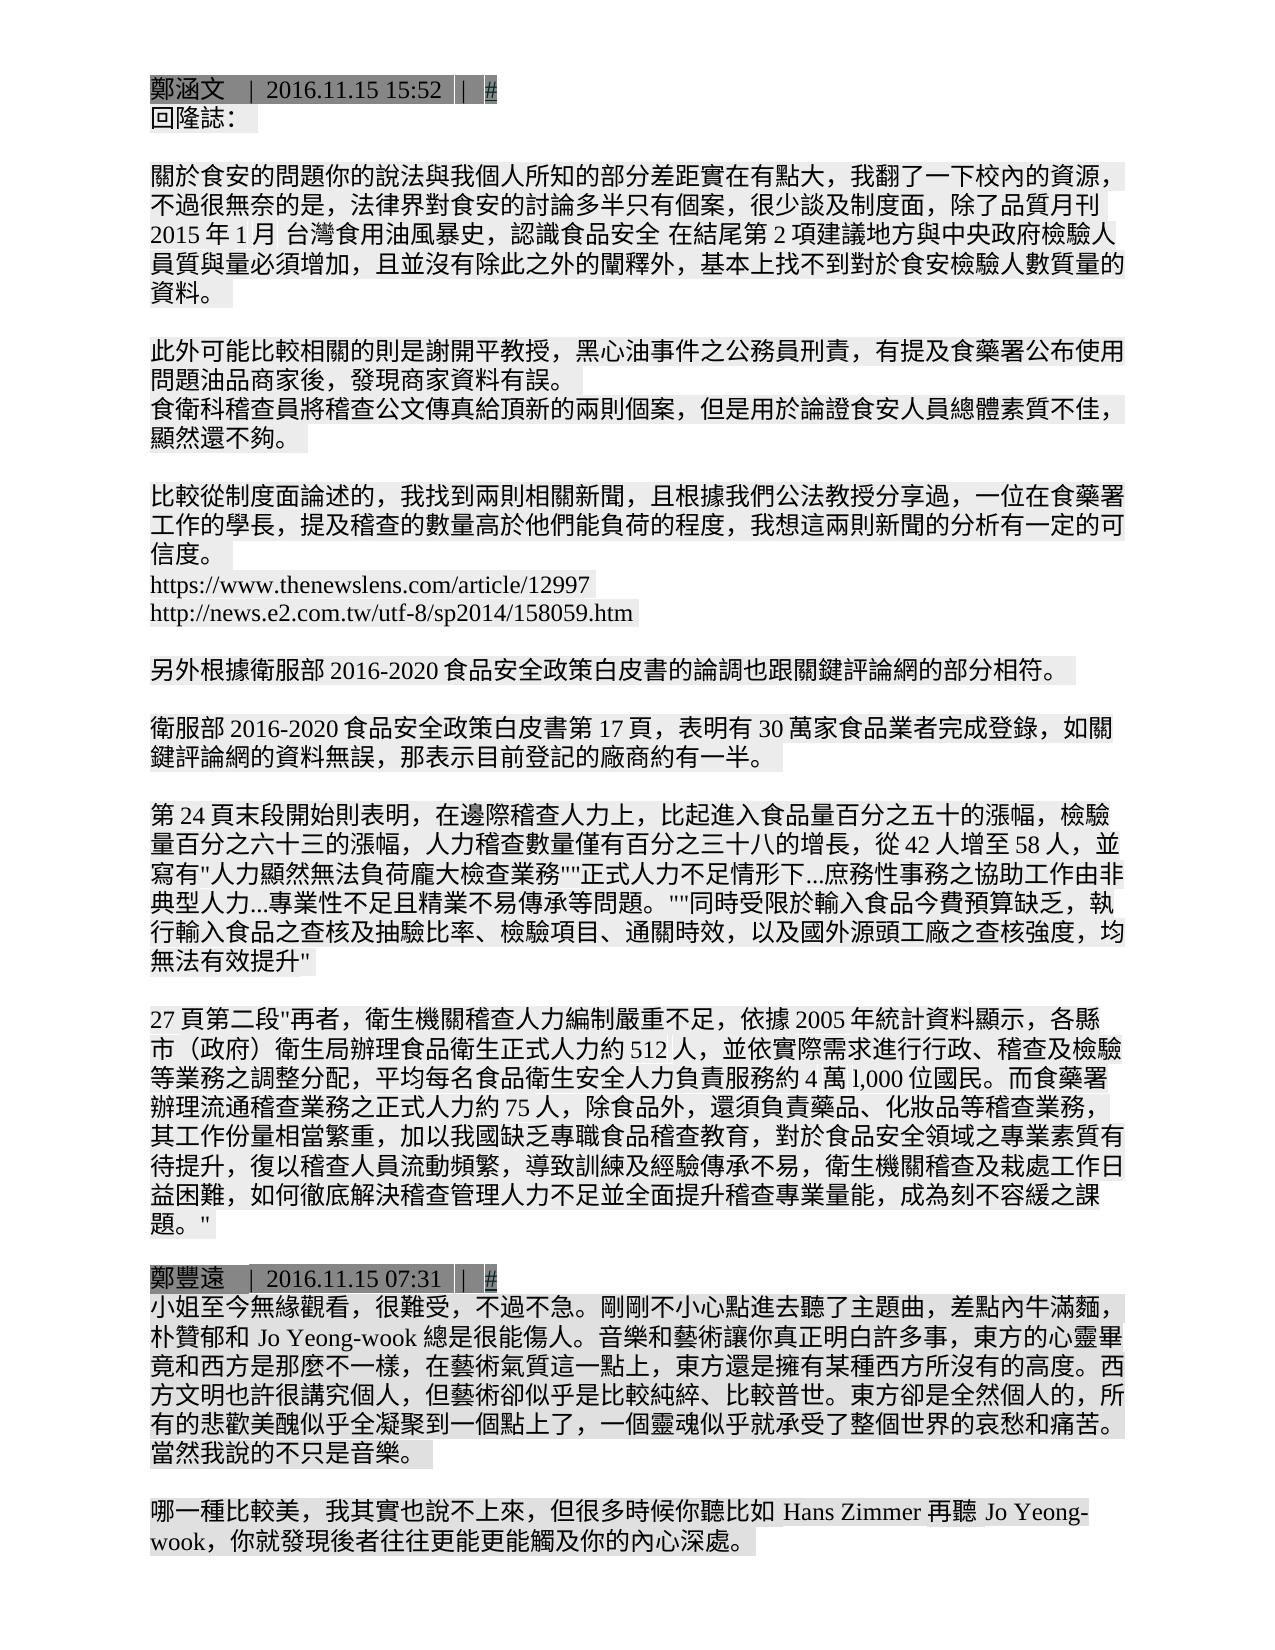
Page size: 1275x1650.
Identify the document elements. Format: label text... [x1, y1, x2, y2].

text 鄭涵文 | 2016.11.15 15:52 | # [150, 75, 1125, 104]
text 回隆誌： 關於食安的問題你的說法與我個人所知的部分差距實在有點大，我翻了一下校內的資源，不過很無奈的是，法律界對食安的討論多半只有個案，很少談及制度面，除了品質月刊 2015年1月 台灣食用油風暴史，認識食品安全 在結尾第2項建議地方與中央政府檢驗人員質與量必須增加，且並沒有除此之外的闡釋外，基本上找不到對於食安檢驗人數質量的資料。 此外可能比較相關的則是謝開平教授，黑心油事件之公務員刑責，有提及食藥署公布使用問題油品商家後，發現商家資料有誤。 食衛科稽查員將稽查公文傳真給頂新的兩則個案，但是用於論證食安人員總體素質不佳，顯然還不夠。 比較從制度面論述的，我找到兩則相關新聞，且根據我們公法教授分享過，一位在食藥署工作的學長，提及稽查的數量高於他們能負荷的程度，我想這兩則新聞的分析有一定的可信度。 https://www.thenewslens.com/article/12997 http://news.e2.com.tw/utf-8/sp2014/158059.htm 另外根據衛服部2016-2020食品安全政策白皮書的論調也跟關鍵評論網的部分相符。 衛服部2016-2020食品安全政策白皮書第17頁，表明有30萬家食品業者完成登錄，如關鍵評論網的資料無誤，那表示目前登記的廠商約有一半。 第24頁末段開始則表明，在邊際稽查人力上，比起進入食品量百分之五十的漲幅，檢驗量百分之六十三的漲幅，人力稽查數量僅有百分之三十八的增長，從42人增至58人，並寫有"人力顯然無法負荷龐大檢查業務""正式人力不足情形下...庶務性事務之協助工作由非典型人力...專業性不足且精業不易傳承等問題。""同時受限於輸入食品今費預算缺乏，執行輸入食品之查核及抽驗比率、檢驗項目、通關時效，以及國外源頭工廠之查核強度，均無法有效提升" 27頁第二段"再者，衛生機關稽查人力編制嚴重不足，依據2005年統計資料顯示，各縣市（政府）衛生局辦理食品衛生正式人力約512人，並依實際需求進行行政、稽查及檢驗等業務之調整分配，平均每名食品衛生安全人力負責服務約4萬l,000位國民。而食藥署辦理流通稽查業務之正式人力約75人，除食品外，還須負責藥品、化妝品等稽查業務，其工作份量相當繁重，加以我國缺乏專職食品稽查教育，對於食品安全領域之專業素質有待提升，復以稽查人員流動頻繁，導致訓練及經驗傳承不易，衛生機關稽查及栽處工作日益困難，如何徹底解決稽查管理人力不足並全面提升稽查專業量能，成為刻不容緩之課題。" [150, 104, 1125, 1239]
text 鄭豐遠 | 2016.11.15 07:31 | # [150, 1264, 1125, 1294]
text 小姐至今無緣觀看，很難受，不過不急。剛剛不小心點進去聽了主題曲，差點內牛滿麵，朴贊郁和 Jo Yeong-wook 總是很能傷人。音樂和藝術讓你真正明白許多事，東方的心靈畢竟和西方是那麼不一樣，在藝術氣質這一點上，東方還是擁有某種西方所沒有的高度。西方文明也許很講究個人，但藝術卻似乎是比較純綷、比較普世。東方卻是全然個人的，所有的悲歡美醜似乎全凝聚到一個點上了，一個靈魂似乎就承受了整個世界的哀愁和痛苦。當然我說的不只是音樂。 哪一種比較美，我其實也說不上來，但很多時候你聽比如 Hans Zimmer 再聽 Jo Yeong-wook，你就發現後者往往更能更能觸及你的內心深處。 [150, 1294, 1125, 1556]
